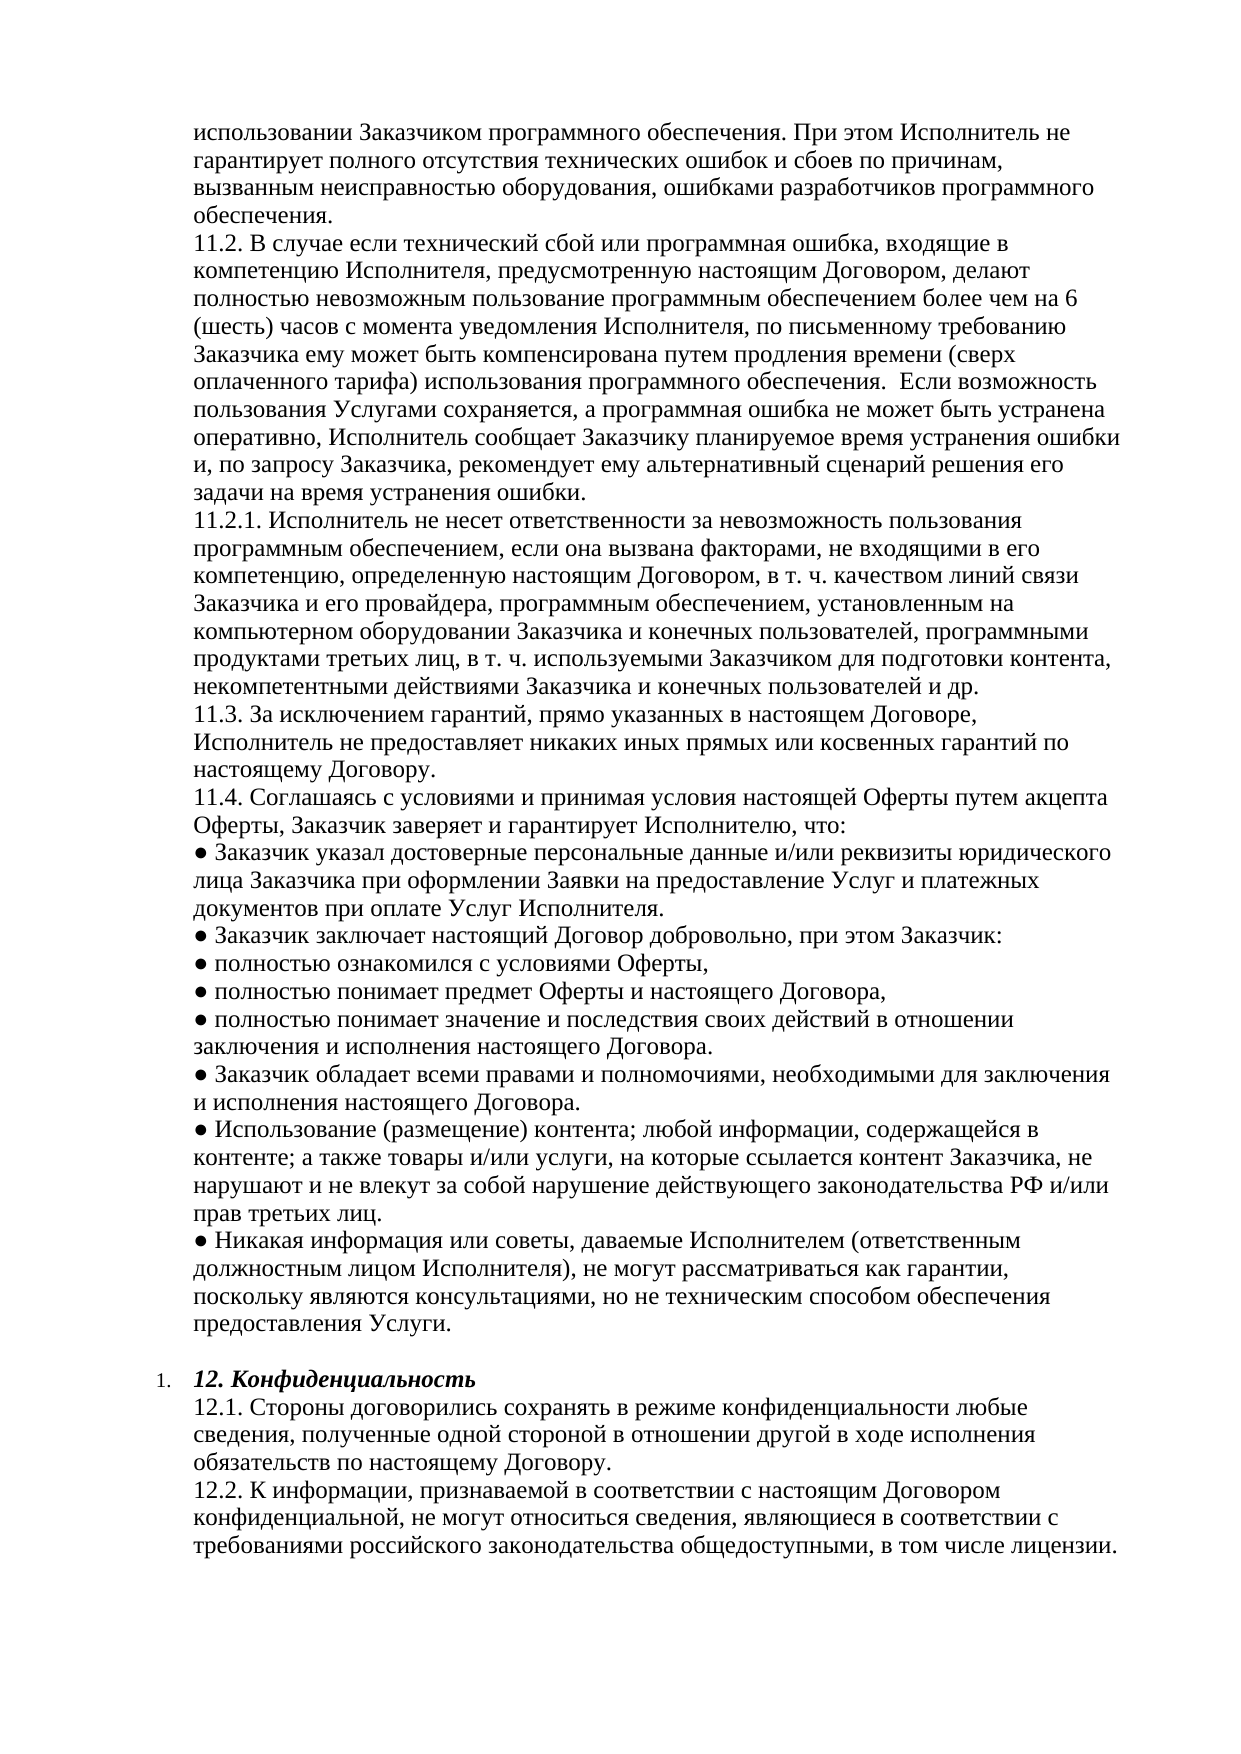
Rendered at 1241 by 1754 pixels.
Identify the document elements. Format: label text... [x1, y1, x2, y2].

text 12.1. Стороны договорились сохранять в режиме конфиденциальности любые сведения, полученные одной стороной в отношении другой в ходе исполнения обязательств по настоящему Договору. [193, 1393, 1122, 1476]
text 11.2.1. Исполнитель не несет ответственности за невозможность пользования программным обеспечением, если она вызвана факторами, не входящими в его компетенцию, определенную настоящим Договором, в т. ч. качеством линий связи Заказчика и его провайдера, программным обеспечением, установленным на компьютерном оборудовании Заказчика и конечных пользователей, программными продуктами третьих лиц, в т. ч. используемыми Заказчиком для подготовки контента, некомпетентными действиями Заказчика и конечных пользователей и др. [193, 506, 1122, 700]
text ● полностью ознакомился с условиями Оферты, [193, 949, 1122, 977]
text ● Никакая информация или советы, даваемые Исполнителем (ответственным должностным лицом Исполнителя), не могут рассматриваться как гарантии, поскольку являются консультациями, но не техническим способом обеспечения предоставления Услуги. [193, 1226, 1122, 1337]
text ● Заказчик указал достоверные персональные данные и/или реквизиты юридического лица Заказчика при оформлении Заявки на предоставление Услуг и платежных документов при оплате Услуг Исполнителя. [193, 838, 1122, 922]
text 11.2. В случае если технический сбой или программная ошибка, входящие в компетенцию Исполнителя, предусмотренную настоящим Договором, делают полностью невозможным пользование программным обеспечением более чем на 6 (шесть) часов с момента уведомления Исполнителя, по письменному требованию Заказчика ему может быть компенсирована путем продления времени (сверх оплаченного тарифа) использования программного обеспечения. Если возможность пользования Услугами сохраняется, а программная ошибка не может быть устранена оперативно, Исполнитель сообщает Заказчику планируемое время устранения ошибки и, по запросу Заказчика, рекомендует ему альтернативный сценарий решения его задачи на время устранения ошибки. [193, 229, 1122, 506]
text ● полностью понимает значение и последствия своих действий в отношении заключения и исполнения настоящего Договора. [193, 1005, 1122, 1060]
text ● Использование (размещение) контента; любой информации, содержащейся в контенте; а также товары и/или услуги, на которые ссылается контент Заказчика, не нарушают и не влекут за собой нарушение действующего законодательства РФ и/или прав третьих лиц. [193, 1116, 1122, 1226]
text 11.4. Соглашаясь с условиями и принимая условия настоящей Оферты путем акцепта Оферты, Заказчик заверяет и гарантирует Исполнителю, что: [193, 783, 1122, 838]
text 12.2. К информации, признаваемой в соответствии с настоящим Договором конфиденциальной, не могут относиться сведения, являющиеся в соответствии с требованиями российского законодательства общедоступными, в том числе лицензии. [193, 1476, 1122, 1559]
text использовании Заказчиком программного обеспечения. При этом Исполнитель не гарантирует полного отсутствия технических ошибок и сбоев по причинам, вызванным неисправностью оборудования, ошибками разработчиков программного обеспечения. [193, 118, 1122, 229]
text ● Заказчик обладает всеми правами и полномочиями, необходимыми для заключения и исполнения настоящего Договора. [193, 1060, 1122, 1116]
text ● Заказчик заключает настоящий Договор добровольно, при этом Заказчик: [193, 922, 1122, 949]
text ● полностью понимает предмет Оферты и настоящего Договора, [193, 977, 1122, 1005]
text 11.3. За исключением гарантий, прямо указанных в настоящем Договоре, Исполнитель не предоставляет никаких иных прямых или косвенных гарантий по настоящему Договору. [193, 700, 1122, 783]
list 12. Конфиденциальность [156, 1365, 1122, 1393]
